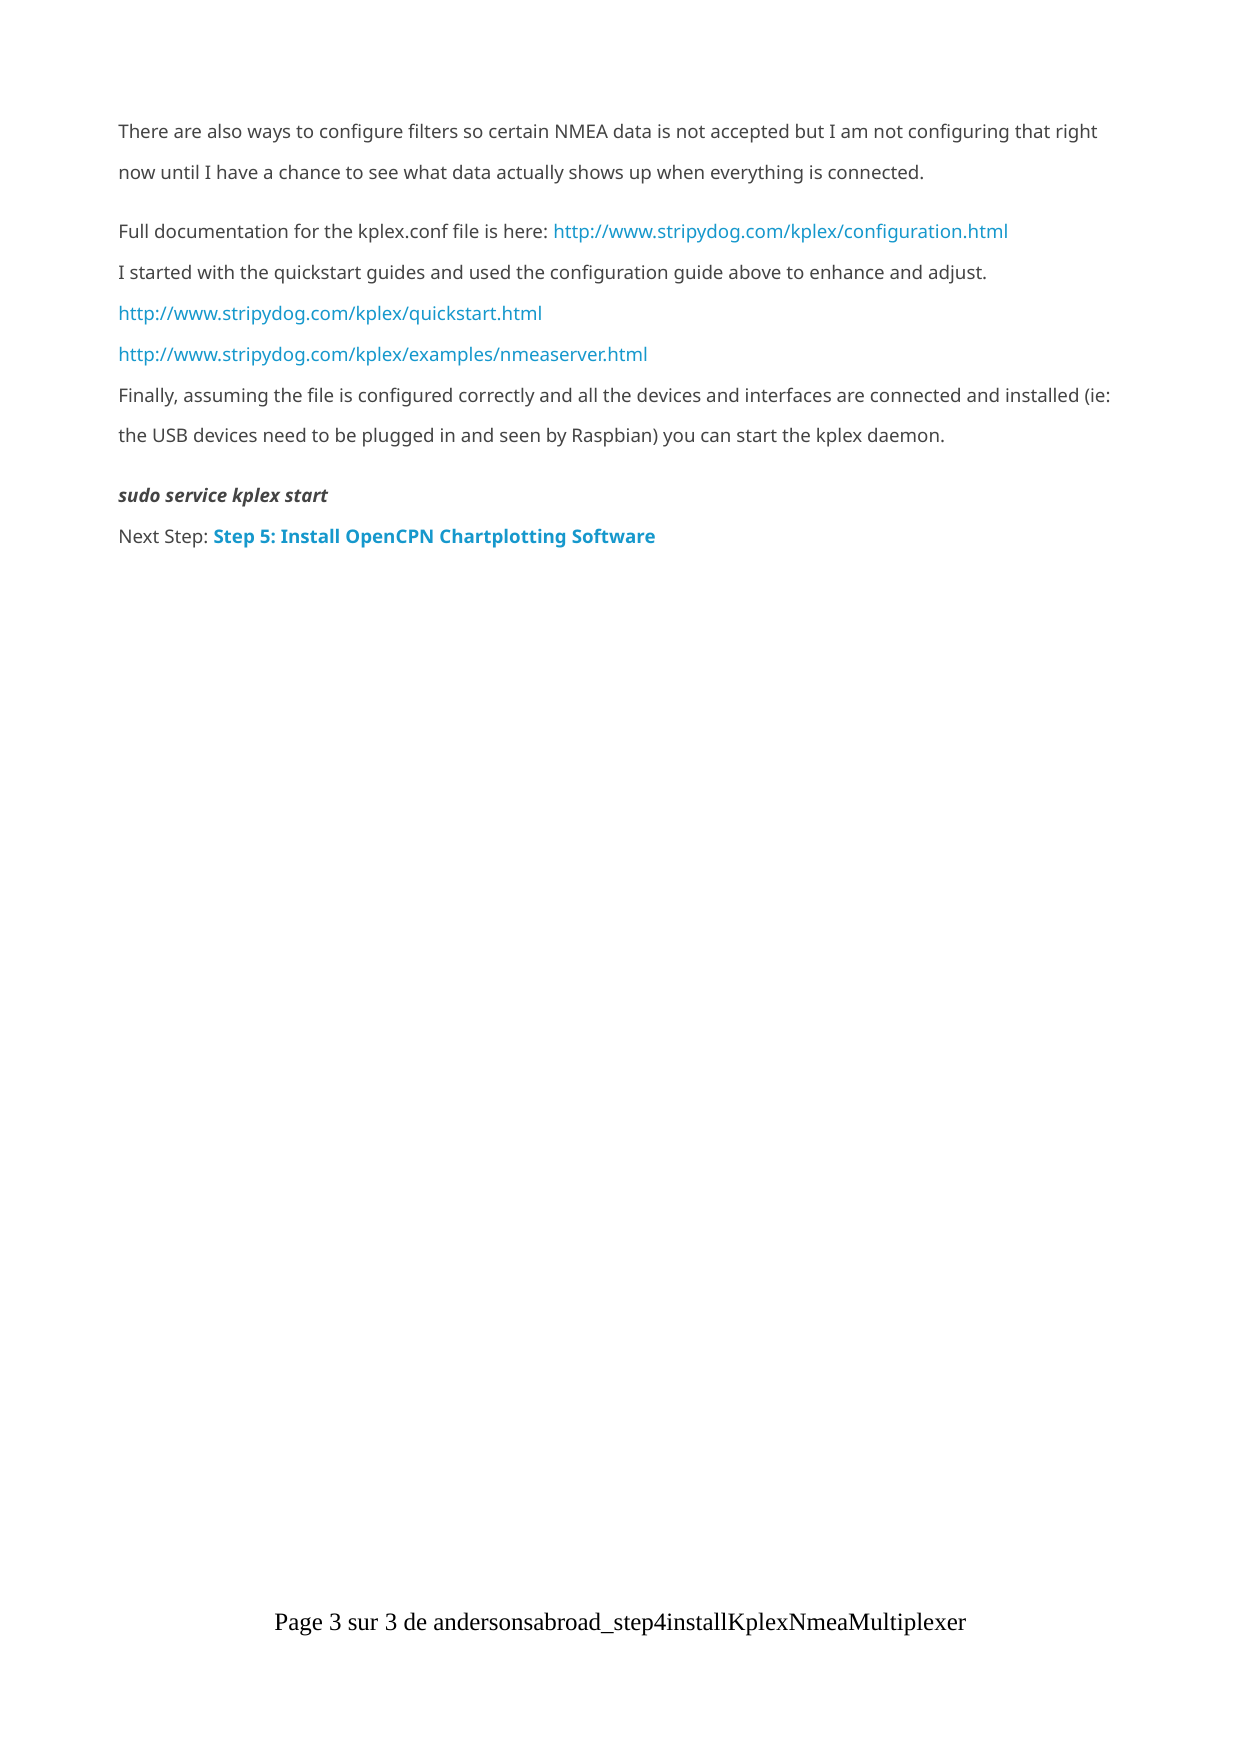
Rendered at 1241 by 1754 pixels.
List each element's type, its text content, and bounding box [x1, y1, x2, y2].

text Full documentation for the kplex.conf file is here: http://www.stripydog.com/kplex/configuration.html [118, 218, 1122, 244]
text Finally, assuming the file is configured correctly and all the devices and interfaces are connected and installed (ie: the USB devices need to be plugged in and seen by Raspbian) you can start the kplex daemon. [118, 382, 1122, 448]
text I started with the quickstart guides and used the configuration guide above to enhance and adjust. http://www.stripydog.com/kplex/quickstart.html http://www.stripydog.com/kplex/examples/nmeaserver.html [118, 259, 1122, 367]
text Next Step: Step 5: Install OpenCPN Chartplotting Software [118, 523, 1122, 549]
text There are also ways to configure filters so certain NMEA data is not accepted but I am not configuring that right now until I have a chance to see what data actually shows up when everything is connected. [118, 118, 1122, 184]
text sudo service kplex start [118, 482, 1122, 508]
